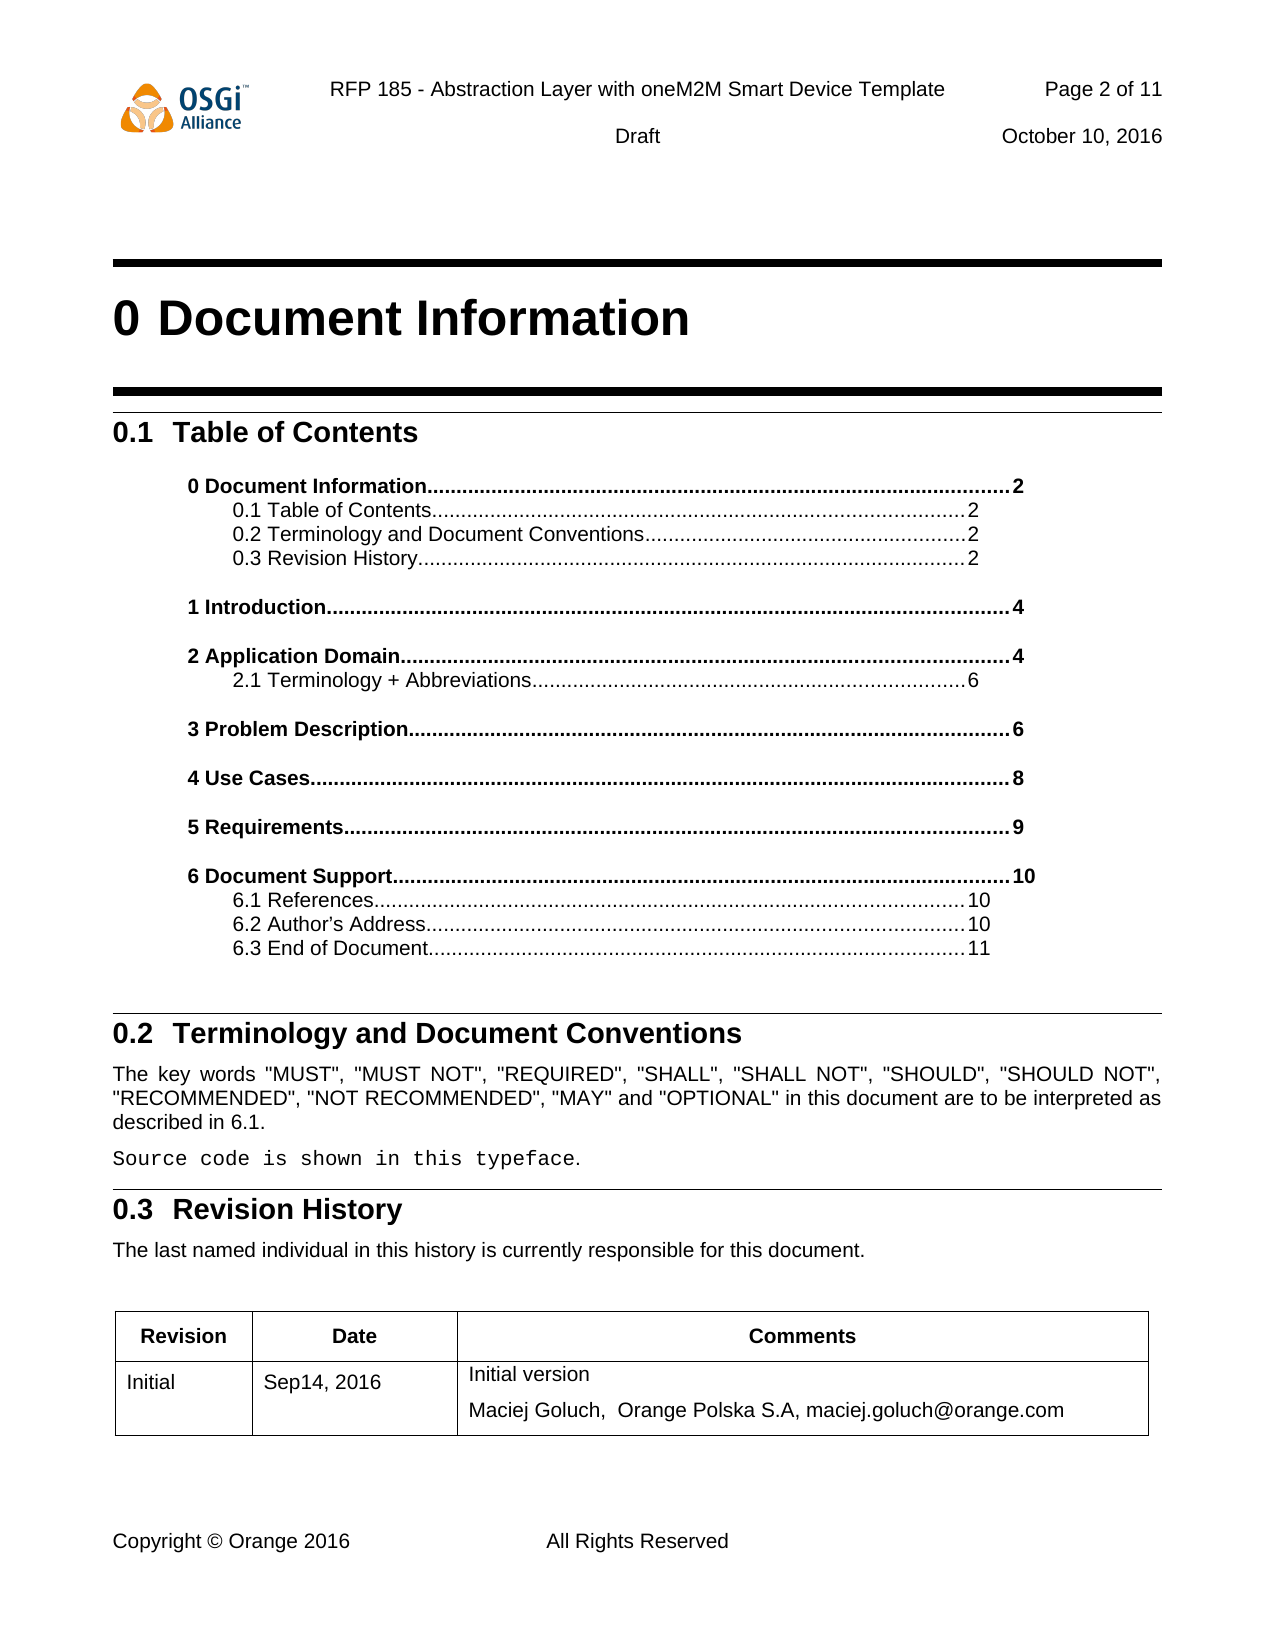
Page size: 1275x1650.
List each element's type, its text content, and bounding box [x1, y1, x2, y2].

table_header Comments [458, 1312, 1148, 1361]
table_header Revision [116, 1312, 252, 1361]
text 2.1 Terminology + Abbreviations 6 [232, 668, 1162, 692]
text 6.2 Author’s Address 10 [232, 911, 1162, 935]
subtitle Terminology and Document Conventions [112, 1014, 1162, 1049]
text Source code is shown in this typeface. [112, 1146, 1162, 1172]
text 1 Introduction 4 [187, 595, 1162, 619]
subtitle Document Information [112, 260, 1162, 396]
text 6.1 References 10 [232, 887, 1162, 911]
text 0.1 Table of Contents 2 [232, 498, 1162, 522]
text 5 Requirements 9 [187, 814, 1162, 838]
text 0.2 Terminology and Document Conventions 2 [232, 522, 1162, 546]
text 6.3 End of Document 11 [232, 935, 1162, 959]
table_cell Sep14, 2016 [253, 1362, 457, 1434]
text 6 Document Support 10 [187, 863, 1162, 887]
table_cell Initial [116, 1362, 252, 1434]
picture [113, 76, 257, 140]
text The last named individual in this history is currently responsible for this document. [112, 1238, 1162, 1262]
text 0.3 Revision History 2 [232, 546, 1162, 570]
text 4 Use Cases 8 [187, 766, 1162, 789]
text 3 Problem Description 6 [187, 717, 1162, 741]
text The key words "MUST", "MUST NOT", "REQUIRED", "SHALL", "SHALL NOT", "SHOULD", "SHOULD NOT", "RECOMMENDED", "NOT RECOMMENDED", "MAY" and "OPTIONAL" in this document are to be interpreted as described in 6.1. [112, 1062, 1162, 1133]
subtitle Table of Contents [112, 413, 1162, 449]
table_header Date [253, 1312, 457, 1361]
text 0 Document Information 2 [187, 474, 1162, 498]
table_cell Initial version Maciej Goluch, Orange Polska S.A, maciej.goluch@orange.com [458, 1362, 1148, 1434]
subtitle Revision History [112, 1190, 1162, 1225]
text 2 Application Domain 4 [187, 644, 1162, 668]
